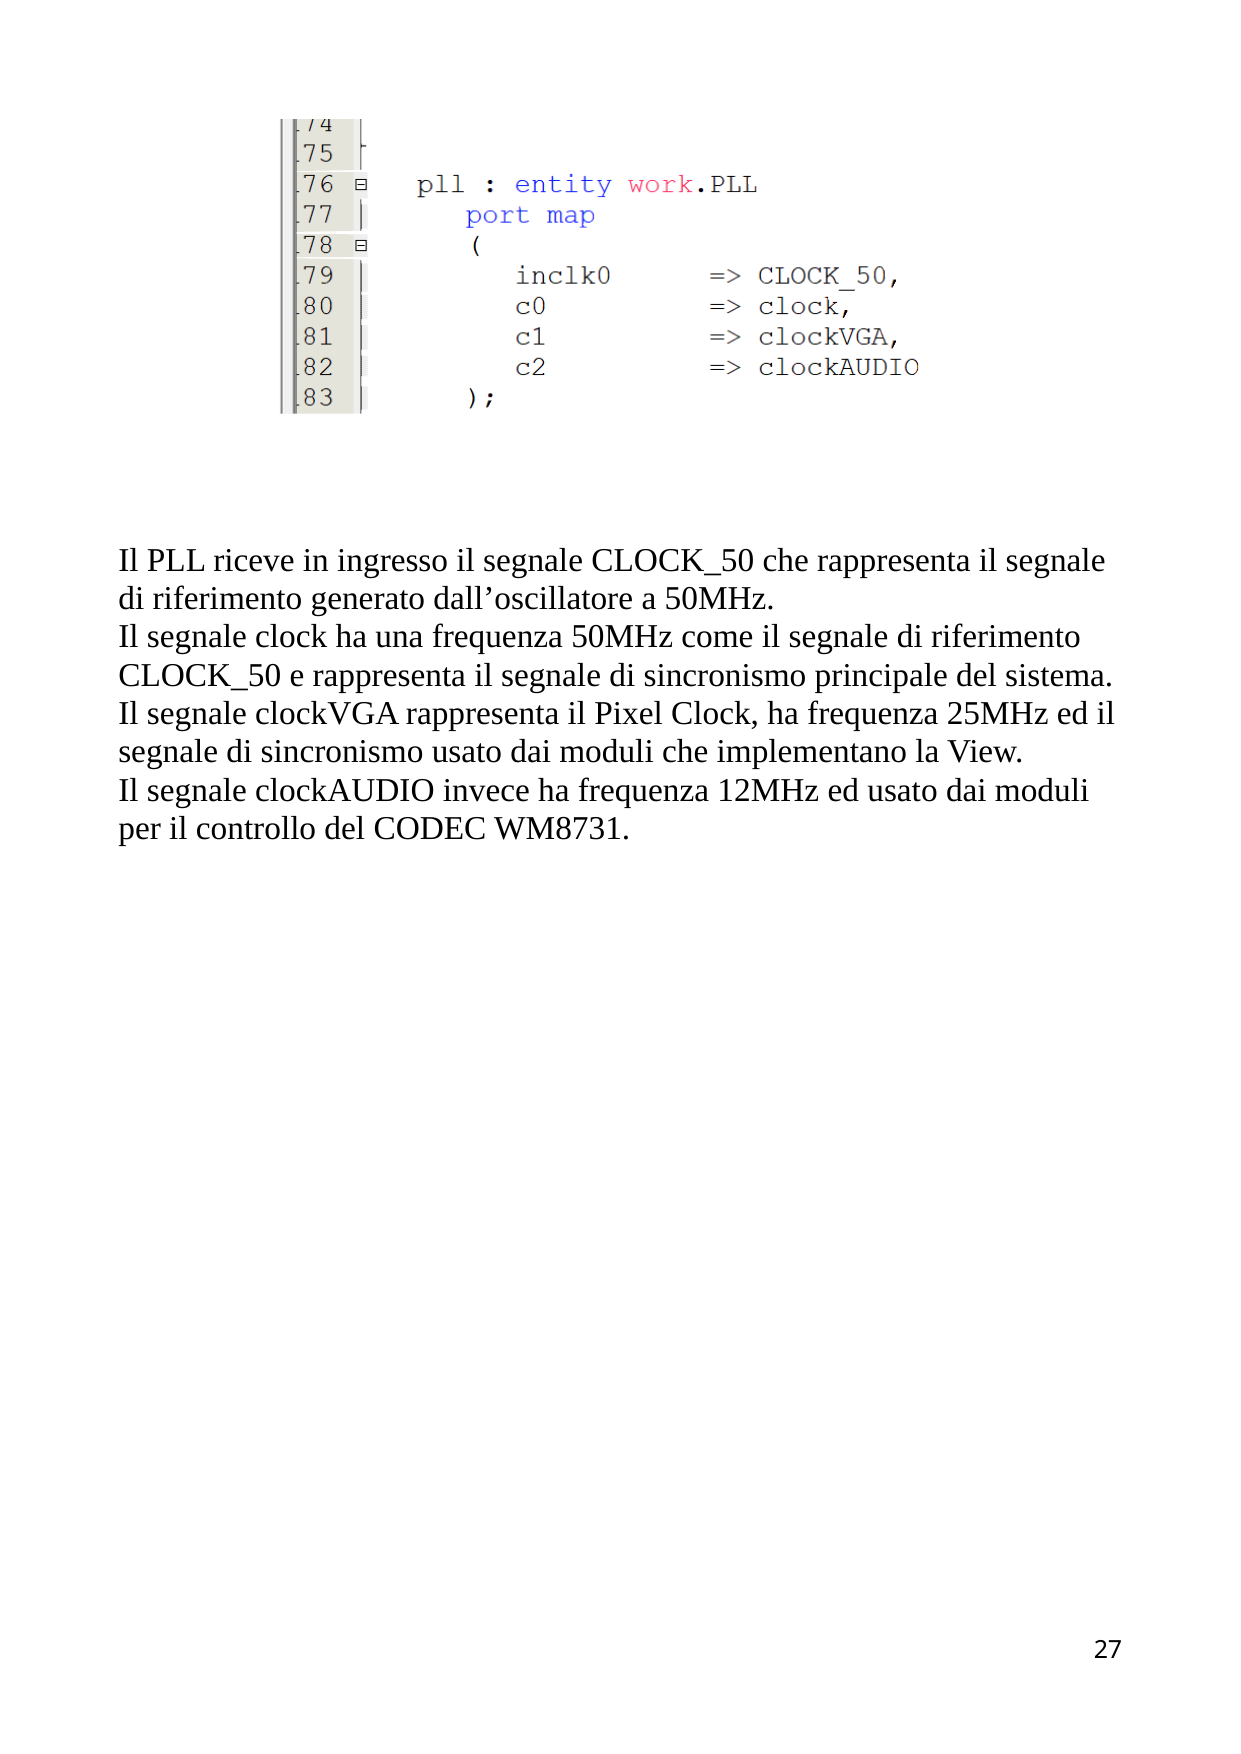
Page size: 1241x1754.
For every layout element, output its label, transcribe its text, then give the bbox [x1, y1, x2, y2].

text Il PLL riceve in ingresso il segnale CLOCK_50 che rappresenta il segnale di riferimento generato dall’oscillatore a 50MHz. [118, 501, 1122, 578]
picture [348, 119, 979, 414]
text Il segnale clockAUDIO invece ha frequenza 12MHz ed usato dai moduli per il controllo del CODEC WM8731. [118, 731, 1122, 808]
text Il segnale clock ha una frequenza 50MHz come il segnale di riferimento CLOCK_50 e rappresenta il segnale di sincronismo principale del sistema. [118, 578, 1122, 655]
text Il segnale clockVGA rappresenta il Pixel Clock, ha frequenza 25MHz ed il segnale di sincronismo usato dai moduli che implementano la View. [118, 655, 1122, 731]
